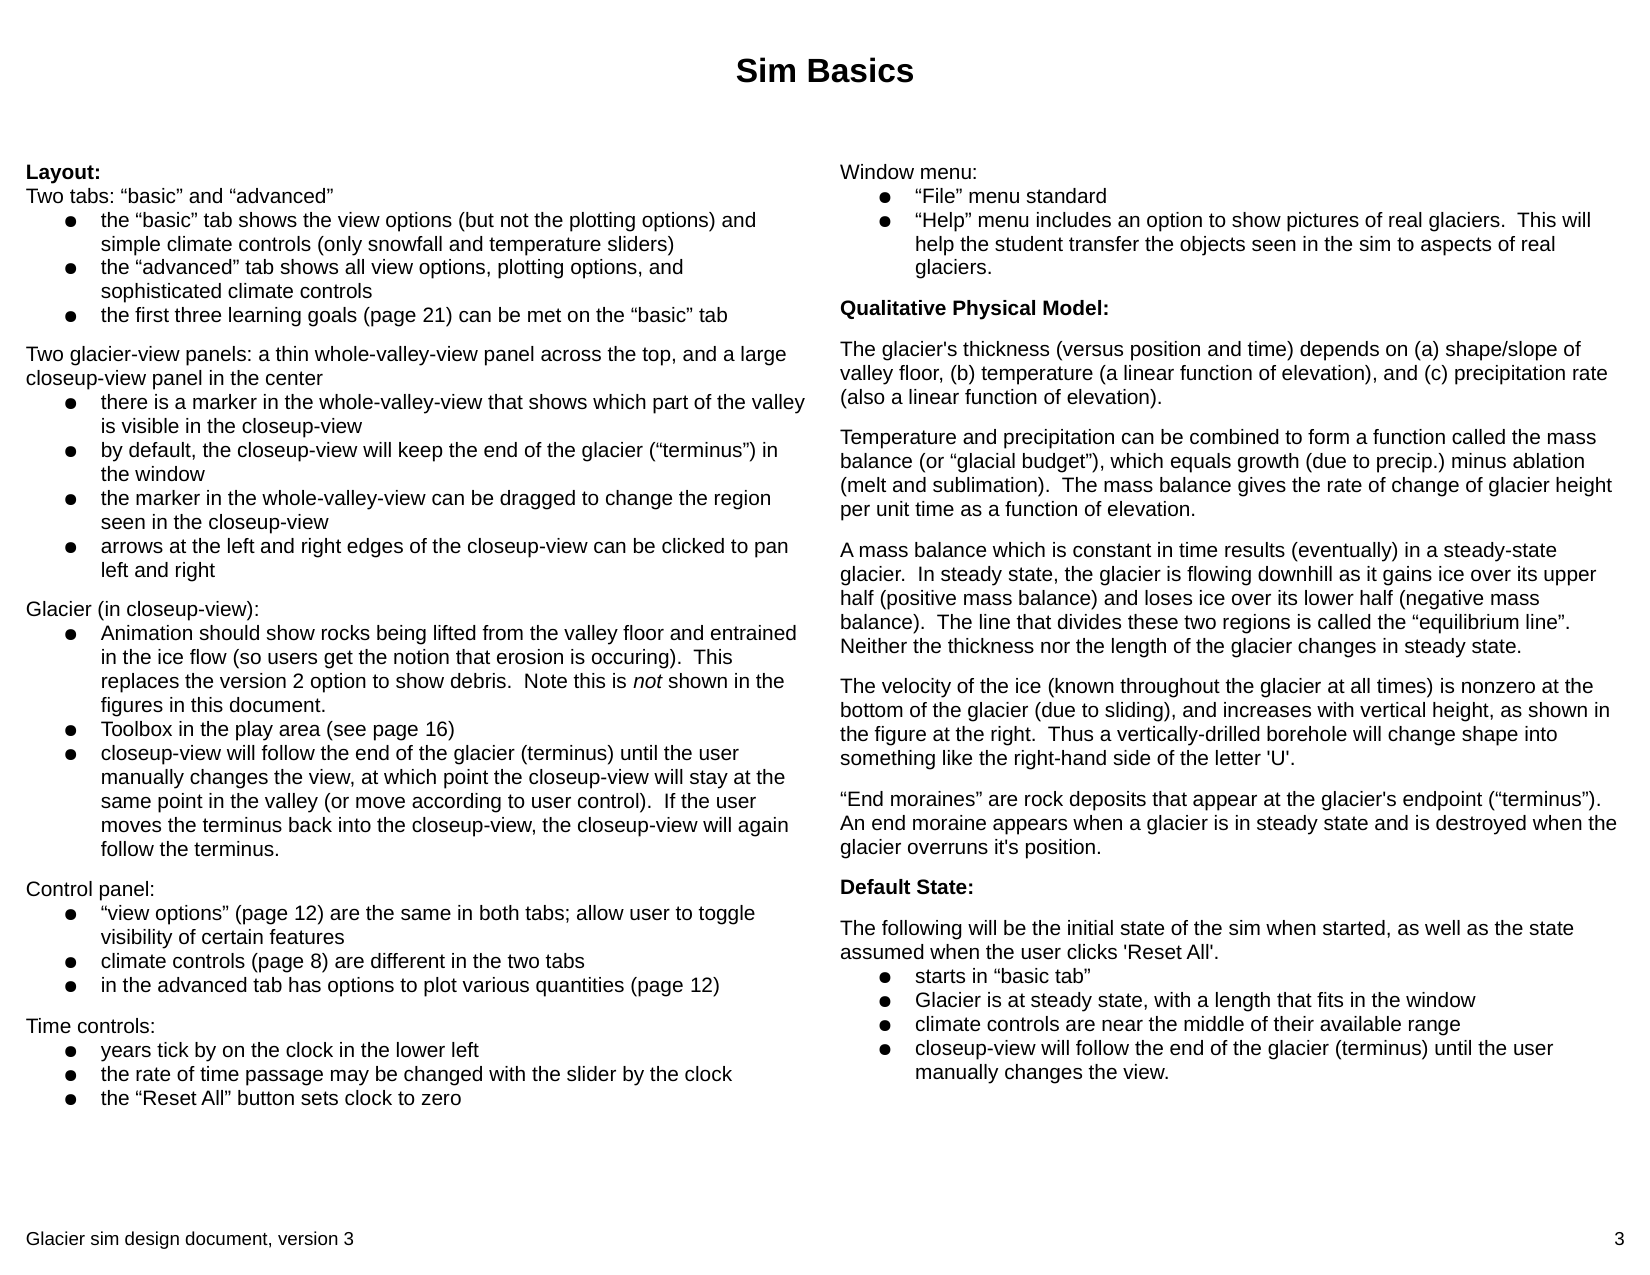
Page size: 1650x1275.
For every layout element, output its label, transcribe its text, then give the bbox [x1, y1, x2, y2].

text Temperature and precipitation can be combined to form a function called the mass balance (or “glacial budget”), which equals growth (due to precip.) minus ablation (melt and sublimation). The mass balance gives the rate of change of glacier height per unit time as a function of elevation. [840, 425, 1624, 521]
list the first three learning goals (page 21) can be met on the “basic” tab [63, 303, 810, 327]
text Time controls: [26, 1013, 810, 1037]
list “Help” menu includes an option to show pictures of real glaciers. This will help the student transfer the objects seen in the sim to aspects of real glaciers. [877, 207, 1624, 279]
text A mass balance which is constant in time results (eventually) in a steady-state glacier. In steady state, the glacier is flowing downhill as it gains ice over its upper half (positive mass balance) and loses ice over its lower half (negative mass balance). The line that divides these two regions is called the “equilibrium line”. Neither the thickness nor the length of the glacier changes in steady state. [840, 538, 1624, 657]
text Layout: [26, 159, 810, 183]
list closeup-view will follow the end of the glacier (terminus) until the user manually changes the view, at which point the closeup-view will stay at the same point in the valley (or move according to user control). If the user moves the terminus back into the closeup-view, the closeup-view will again follow the terminus. [63, 741, 810, 860]
text Control panel: [26, 877, 810, 901]
text Window menu: [840, 159, 1624, 183]
text The glacier's thickness (versus position and time) depends on (a) shape/slope of valley floor, (b) temperature (a linear function of elevation), and (c) precipitation rate (also a linear function of elevation). [840, 337, 1624, 408]
text “End moraines” are rock deposits that appear at the glacier's endpoint (“terminus”). An end moraine appears when a glacier is in steady state and is destroyed when the glacier overruns it's position. [840, 787, 1624, 858]
list arrows at the left and right edges of the closeup-view can be clicked to pan left and right [63, 534, 810, 582]
list years tick by on the clock in the lower left [63, 1037, 810, 1061]
list Animation should show rocks being lifted from the valley floor and entrained in the ice flow (so users get the notion that erosion is occuring). This replaces the version 2 option to show debris. Note this is not shown in the figures in this document. [63, 621, 810, 717]
list the “basic” tab shows the view options (but not the plotting options) and simple climate controls (only snowfall and temperature sliders) [63, 207, 810, 255]
list the marker in the whole-valley-view can be dragged to change the region seen in the closeup-view [63, 486, 810, 534]
list the “advanced” tab shows all view options, plotting options, and sophisticated climate controls [63, 255, 810, 303]
text Default State: [840, 875, 1624, 899]
text Glacier (in closeup-view): [26, 597, 810, 621]
subtitle Sim Basics [26, 51, 1624, 89]
text Two glacier-view panels: a thin whole-valley-view panel across the top, and a large closeup-view panel in the center [26, 342, 810, 390]
list Glacier is at steady state, with a length that fits in the window [877, 988, 1624, 1012]
list by default, the closeup-view will keep the end of the glacier (“terminus”) in the window [63, 438, 810, 486]
list “view options” (page 12) are the same in both tabs; allow user to toggle visibility of certain features [63, 901, 810, 949]
list closeup-view will follow the end of the glacier (terminus) until the user manually changes the view. [877, 1036, 1624, 1083]
list “File” menu standard [877, 183, 1624, 207]
list climate controls (page 8) are different in the two tabs [63, 949, 810, 973]
text The velocity of the ice (known throughout the glacier at all times) is nonzero at the bottom of the glacier (due to sliding), and increases with vertical height, as shown in the figure at the right. Thus a vertically-drilled borehole will change shape into something like the right-hand side of the letter 'U'. [840, 674, 1624, 770]
text Qualitative Physical Model: [840, 296, 1624, 320]
text The following will be the initial state of the sim when started, as well as the state assumed when the user clicks 'Reset All'. [840, 916, 1624, 964]
list Toolbox in the play area (see page 16) [63, 717, 810, 741]
list there is a marker in the whole-valley-view that shows which part of the valley is visible in the closeup-view [63, 390, 810, 438]
text Two tabs: “basic” and “advanced” [26, 183, 810, 207]
list in the advanced tab has options to plot various quantities (page 12) [63, 973, 810, 997]
list the rate of time passage may be changed with the slider by the clock [63, 1061, 810, 1085]
list the “Reset All” button sets clock to zero [63, 1085, 810, 1109]
list starts in “basic tab” [877, 964, 1624, 988]
list climate controls are near the middle of their available range [877, 1012, 1624, 1036]
